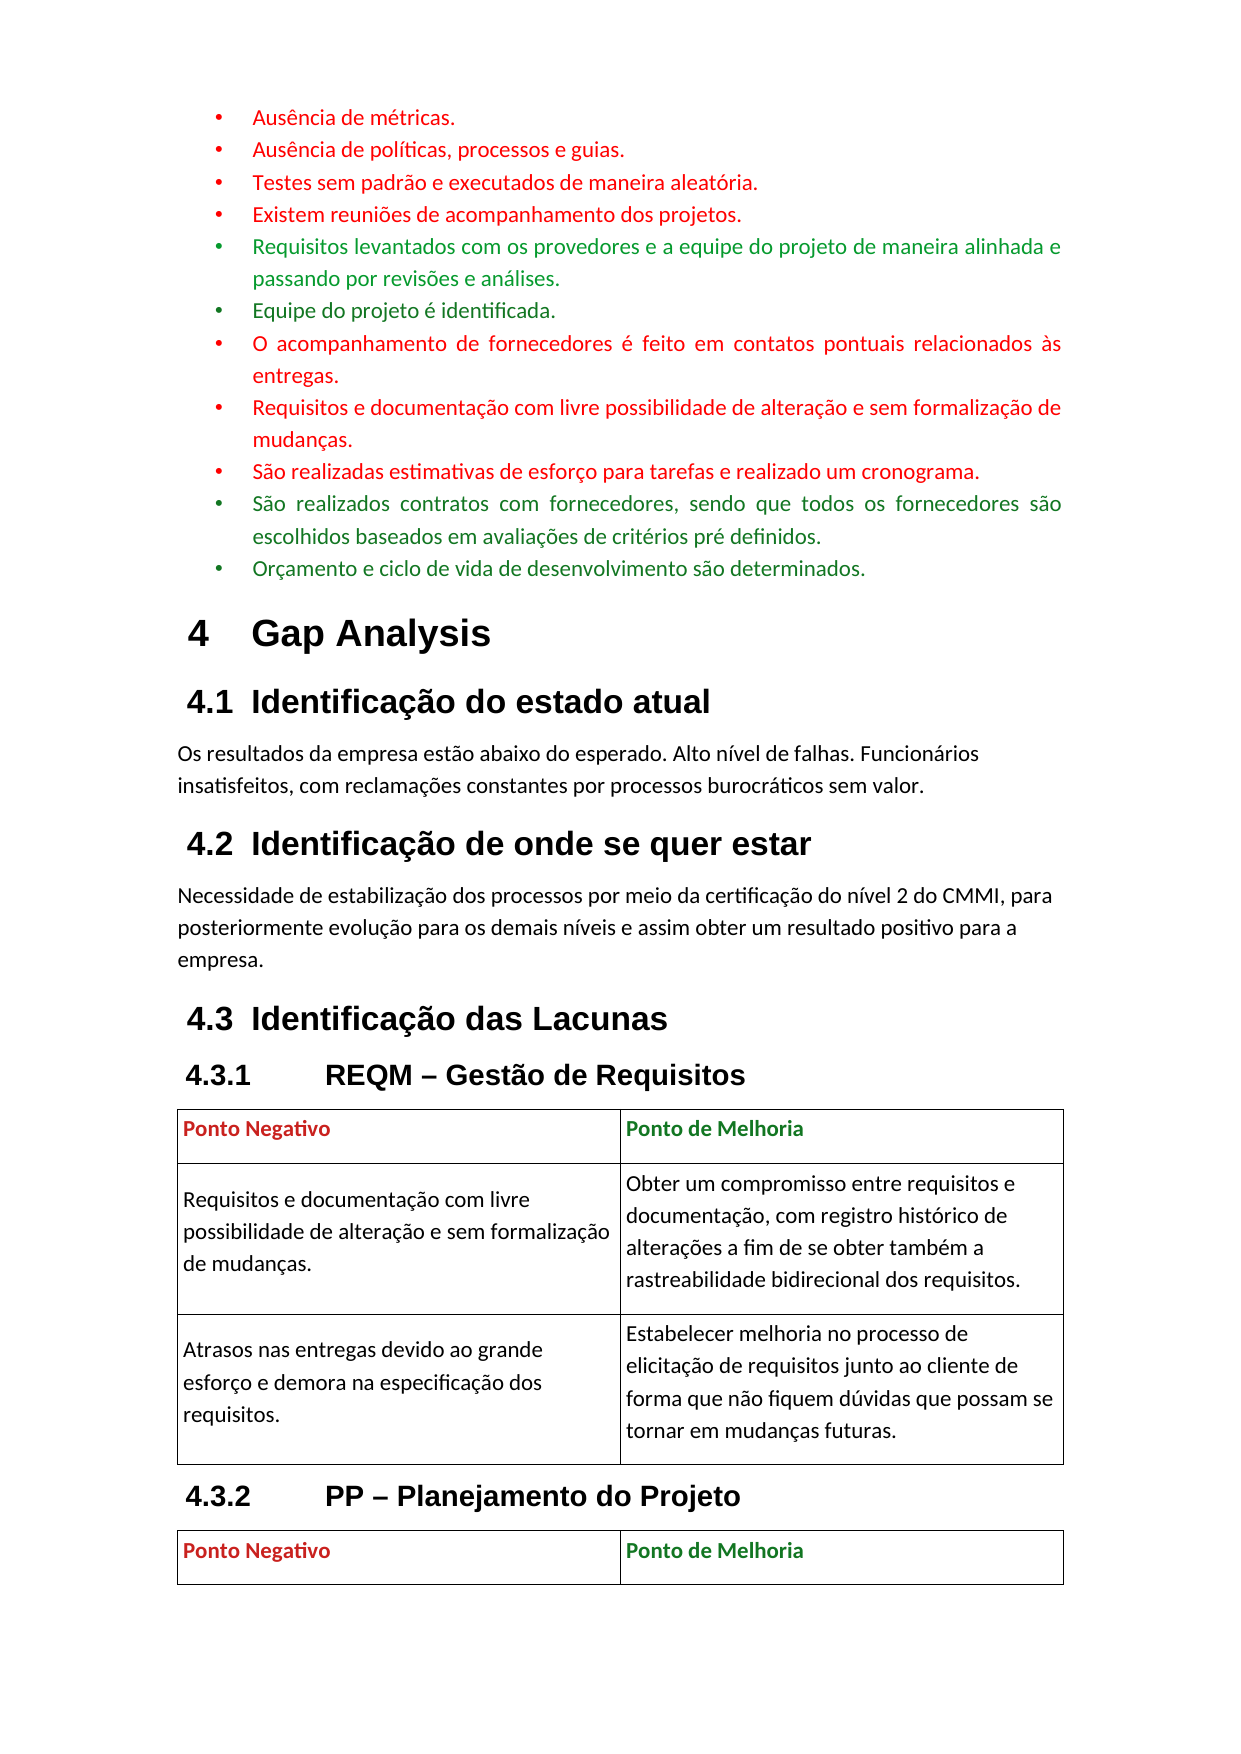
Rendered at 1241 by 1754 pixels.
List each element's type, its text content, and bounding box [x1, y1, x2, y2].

subtitle Gap Analysis [177, 611, 1063, 655]
table_cell Obter um compromisso entre requisitos e documentação, com registro histórico de alterações a fim de se obter também a rastreabilidade bidirecional dos requisitos. [621, 1164, 1063, 1313]
list Ausência de métricas. [215, 103, 1063, 131]
list Requisitos levantados com os provedores e a equipe do projeto de maneira alinhada e passando por revisões e análises. [215, 232, 1063, 292]
list O acompanhamento de fornecedores é feito em contatos pontuais relacionados às entregas. [215, 329, 1063, 389]
subtitle Identificação de onde se quer estar [177, 824, 1063, 863]
table_cell Atrasos nas entregas devido ao grande esforço e demora na especificação dos requisitos. [178, 1315, 620, 1464]
list Testes sem padrão e executados de maneira aleatória. [215, 168, 1063, 196]
table_header Ponto Negativo [178, 1110, 620, 1163]
table_cell Estabelecer melhoria no processo de elicitação de requisitos junto ao cliente de forma que não fiquem dúvidas que possam se tornar em mudanças futuras. [621, 1315, 1063, 1464]
subtitle PP – Planejamento do Projeto [177, 1479, 1063, 1513]
list São realizadas estimativas de esforço para tarefas e realizado um cronograma. [215, 457, 1063, 485]
list Ausência de políticas, processos e guias. [215, 136, 1063, 163]
table_header Ponto de Melhoria [621, 1531, 1063, 1584]
table_cell Requisitos e documentação com livre possibilidade de alteração e sem formalização de mudanças. [178, 1164, 620, 1313]
text Os resultados da empresa estão abaixo do esperado. Alto nível de falhas. Funcionários insatisfeitos, com reclamações constantes por processos burocráticos sem valor. [177, 739, 1063, 799]
text Necessidade de estabilização dos processos por meio da certificação do nível 2 do CMMI, para posteriormente evolução para os demais níveis e assim obter um resultado positivo para a empresa. [177, 881, 1063, 973]
table_header Ponto de Melhoria [621, 1110, 1063, 1163]
subtitle Identificação das Lacunas [177, 998, 1063, 1037]
list São realizados contratos com fornecedores, sendo que todos os fornecedores são escolhidos baseados em avaliações de critérios pré definidos. [215, 489, 1063, 550]
list Orçamento e ciclo de vida de desenvolvimento são determinados. [215, 554, 1063, 582]
list Requisitos e documentação com livre possibilidade de alteração e sem formalização de mudanças. [215, 393, 1063, 453]
list Existem reuniões de acompanhamento dos projetos. [215, 200, 1063, 228]
subtitle REQM – Gestão de Requisitos [177, 1057, 1063, 1091]
list Equipe do projeto é identificada. [215, 296, 1063, 324]
subtitle Identificação do estado atual [177, 682, 1063, 721]
table_header Ponto Negativo [178, 1531, 620, 1584]
